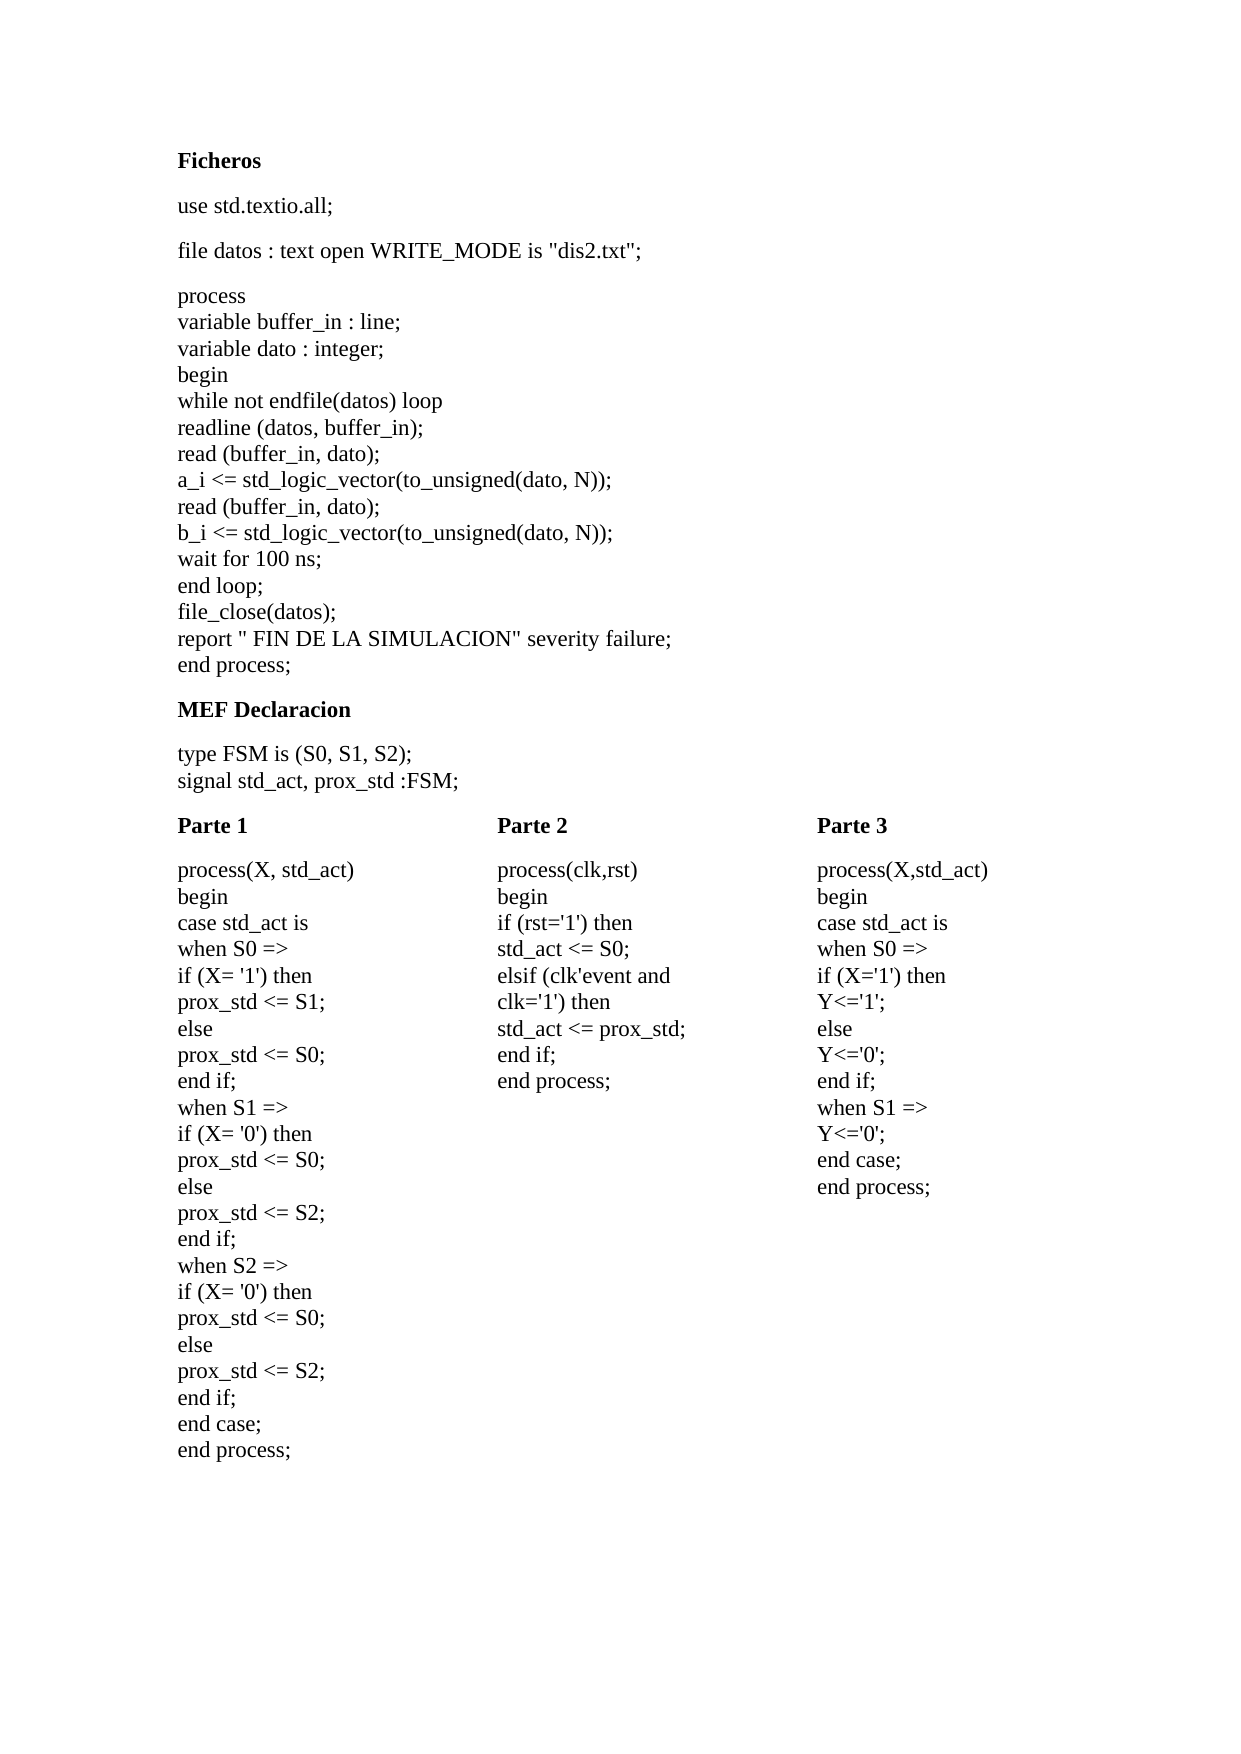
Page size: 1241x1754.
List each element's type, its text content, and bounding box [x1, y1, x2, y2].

text Parte 2 [497, 812, 743, 838]
text prox_std <= S2; [177, 1199, 423, 1225]
text when S0 => [177, 936, 423, 962]
text end if; [177, 1225, 423, 1252]
text process [177, 282, 1063, 308]
text prox_std <= S0; [177, 1041, 423, 1067]
text end process; [177, 651, 1063, 677]
text Ficheros [177, 148, 1063, 174]
text end case; [177, 1410, 423, 1436]
text prox_std <= S0; [177, 1304, 423, 1331]
text process(X,std_act) [817, 856, 1063, 883]
text variable dato : integer; [177, 335, 1063, 361]
text end process; [497, 1067, 743, 1094]
text MEF Declaracion [177, 696, 1063, 722]
text if (X= '0') then [177, 1120, 423, 1146]
text case std_act is [817, 909, 1063, 936]
text process(clk,rst) [497, 856, 743, 883]
text end process; [817, 1173, 1063, 1199]
text process(X, std_act) [177, 856, 423, 883]
text signal std_act, prox_std :FSM; [177, 767, 1063, 793]
text elsif (clk'event and clk='1') then [497, 962, 743, 1014]
text begin [177, 361, 1063, 387]
text report " FIN DE LA SIMULACION" severity failure; [177, 624, 1063, 651]
text else [817, 1014, 1063, 1041]
text Y<='0'; [817, 1041, 1063, 1067]
text while not endfile(datos) loop [177, 387, 1063, 414]
text prox_std <= S2; [177, 1357, 423, 1383]
text when S1 => [177, 1094, 423, 1120]
text end if; [817, 1067, 1063, 1094]
text readline (datos, buffer_in); [177, 414, 1063, 440]
text when S2 => [177, 1252, 423, 1278]
text else [177, 1331, 423, 1357]
text if (X= '0') then [177, 1278, 423, 1304]
text end case; [817, 1146, 1063, 1173]
text Parte 1 [177, 812, 423, 838]
text type FSM is (S0, S1, S2); [177, 741, 1063, 767]
text Y<='0'; [817, 1120, 1063, 1146]
text Y<='1'; [817, 988, 1063, 1014]
text use std.textio.all; [177, 192, 1063, 219]
text wait for 100 ns; [177, 546, 1063, 572]
text if (X='1') then [817, 962, 1063, 988]
text variable buffer_in : line; [177, 308, 1063, 335]
text when S1 => [817, 1094, 1063, 1120]
text when S0 => [817, 936, 1063, 962]
text begin [177, 883, 423, 909]
text prox_std <= S1; [177, 988, 423, 1014]
text begin [817, 883, 1063, 909]
text end process; [177, 1436, 423, 1463]
text begin [497, 883, 743, 909]
text a_i <= std_logic_vector(to_unsigned(dato, N)); [177, 466, 1063, 493]
text case std_act is [177, 909, 423, 936]
text if (X= '1') then [177, 962, 423, 988]
text end if; [177, 1067, 423, 1094]
text b_i <= std_logic_vector(to_unsigned(dato, N)); [177, 519, 1063, 546]
text std_act <= S0; [497, 936, 743, 962]
text read (buffer_in, dato); [177, 440, 1063, 466]
text else [177, 1173, 423, 1199]
text std_act <= prox_std; [497, 1014, 743, 1041]
text else [177, 1014, 423, 1041]
text end if; [497, 1041, 743, 1067]
text end loop; [177, 572, 1063, 598]
text Parte 3 [817, 812, 1063, 838]
text prox_std <= S0; [177, 1146, 423, 1173]
text file datos : text open WRITE_MODE is "dis2.txt"; [177, 237, 1063, 263]
text end if; [177, 1383, 423, 1410]
text read (buffer_in, dato); [177, 493, 1063, 519]
text file_close(datos); [177, 598, 1063, 624]
text if (rst='1') then [497, 909, 743, 936]
